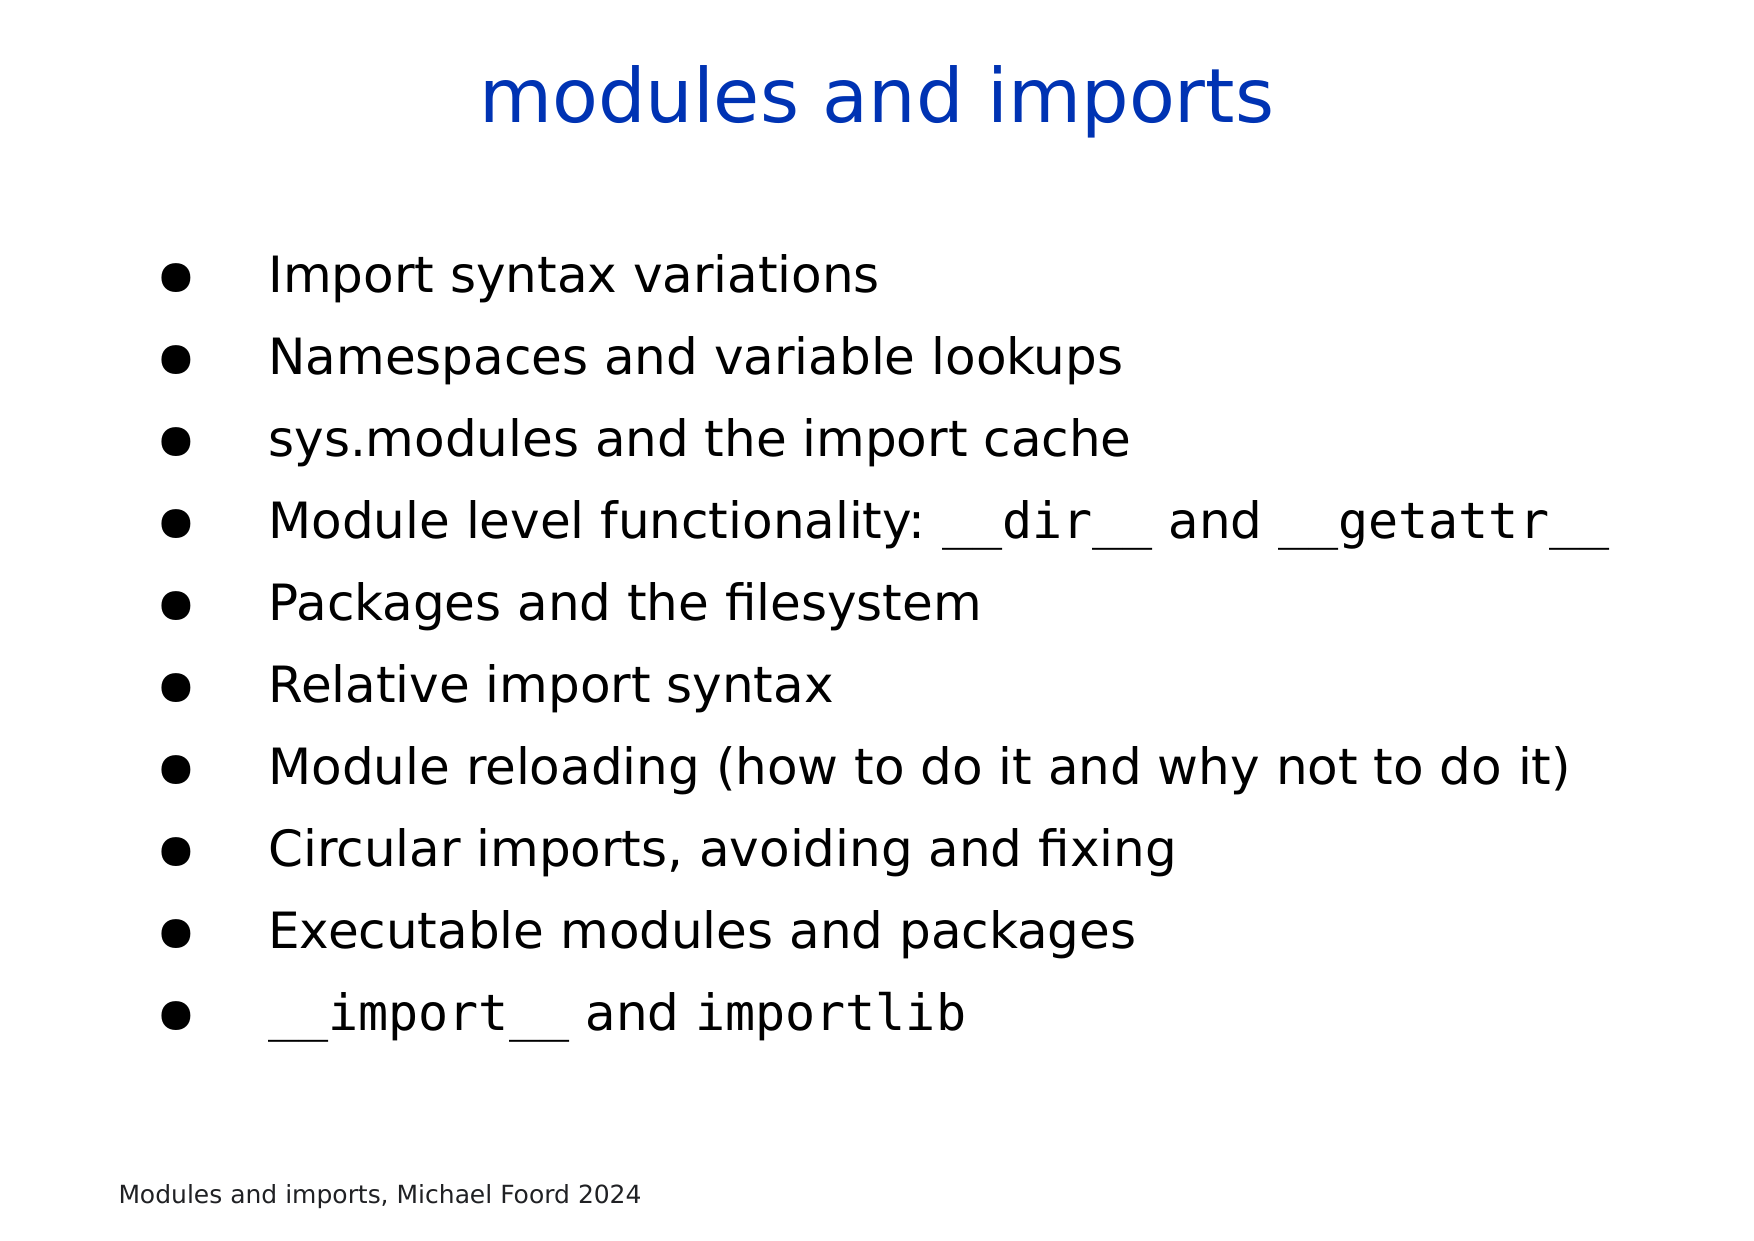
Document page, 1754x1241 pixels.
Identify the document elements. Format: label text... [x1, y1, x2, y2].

text modules and imports [118, 53, 1636, 140]
list Module level functionality: __dir__ and __getattr__ [156, 492, 1636, 550]
list sys.modules and the import cache [156, 410, 1636, 468]
list Executable modules and packages [156, 902, 1636, 960]
list Relative import syntax [156, 656, 1636, 714]
list __import__ and importlib [156, 983, 1636, 1042]
list Namespaces and variable lookups [156, 328, 1636, 386]
list Import syntax variations [156, 246, 1636, 304]
list Module reloading (how to do it and why not to do it) [156, 738, 1636, 796]
list Circular imports, avoiding and fixing [156, 819, 1636, 878]
list Packages and the filesystem [156, 574, 1636, 632]
